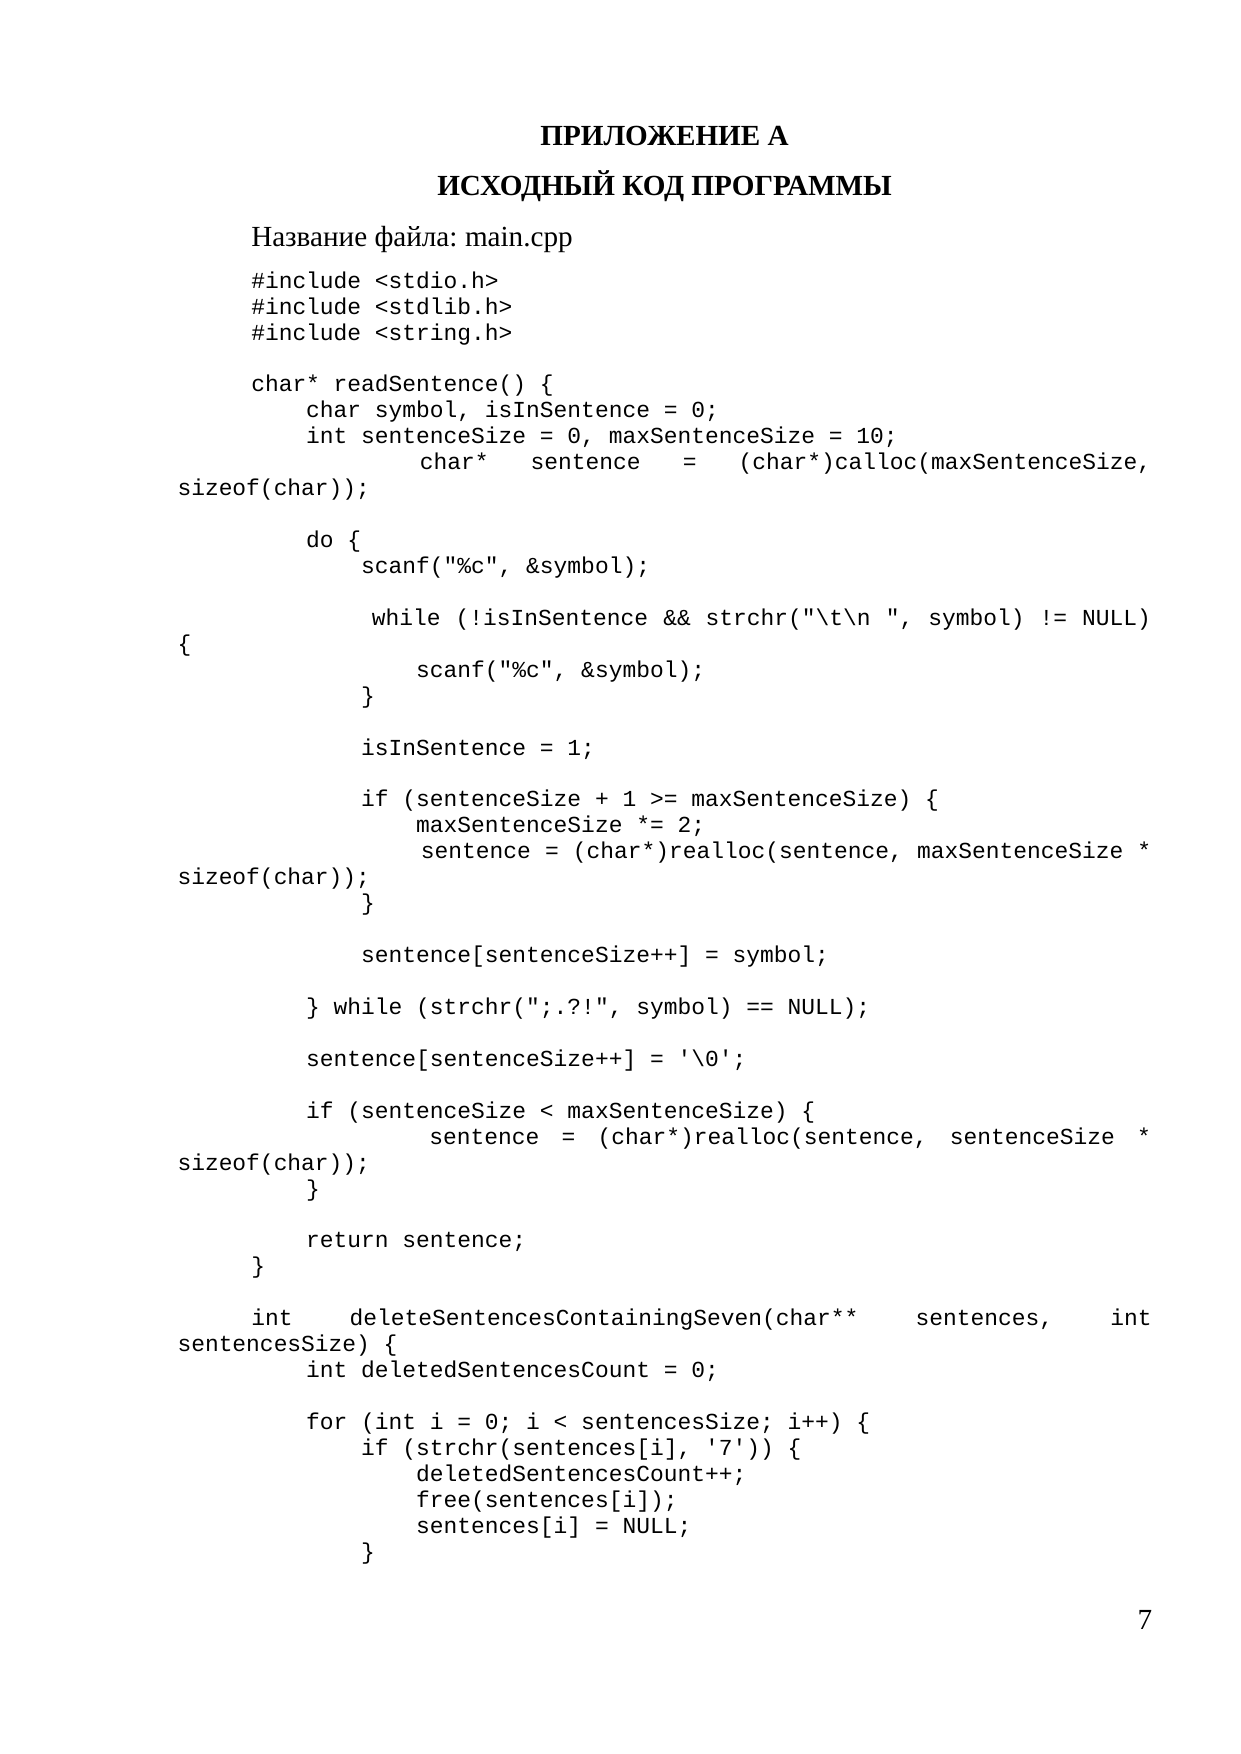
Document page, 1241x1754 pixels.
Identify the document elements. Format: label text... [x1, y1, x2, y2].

text sentences[i] = NULL; [177, 1514, 1152, 1540]
text } [177, 1177, 1152, 1203]
text scanf("%c", &symbol); [177, 554, 1152, 580]
text while (!isInSentence && strchr("\t\n ", symbol) != NULL) { [177, 606, 1152, 658]
text #include <string.h> [177, 321, 1152, 347]
text } [177, 1540, 1152, 1566]
text #include <stdlib.h> [177, 295, 1152, 321]
text maxSentenceSize *= 2; [177, 814, 1152, 840]
text do { [177, 528, 1152, 554]
text if (strchr(sentences[i], '7')) { [177, 1436, 1152, 1462]
text sentence = (char*)realloc(sentence, maxSentenceSize * sizeof(char)); [177, 840, 1152, 892]
text Название файла: main.cpp [177, 219, 1152, 252]
text deletedSentencesCount++; [177, 1462, 1152, 1488]
text scanf("%c", &symbol); [177, 658, 1152, 684]
text } while (strchr(";.?!", symbol) == NULL); [177, 995, 1152, 1021]
text sentence[sentenceSize++] = symbol; [177, 943, 1152, 969]
text char symbol, isInSentence = 0; [177, 399, 1152, 425]
text char* readSentence() { [177, 373, 1152, 399]
text int deletedSentencesCount = 0; [177, 1358, 1152, 1384]
text if (sentenceSize < maxSentenceSize) { [177, 1099, 1152, 1125]
subtitle Приложение А Исходный код программы [177, 118, 1152, 202]
text } [177, 684, 1152, 710]
text int sentenceSize = 0, maxSentenceSize = 10; [177, 425, 1152, 451]
text isInSentence = 1; [177, 736, 1152, 762]
text } [177, 1255, 1152, 1281]
text free(sentences[i]); [177, 1488, 1152, 1514]
text int deleteSentencesContainingSeven(char** sentences, int sentencesSize) { [177, 1307, 1152, 1358]
text sentence[sentenceSize++] = '\0'; [177, 1047, 1152, 1073]
text for (int i = 0; i < sentencesSize; i++) { [177, 1410, 1152, 1436]
text return sentence; [177, 1229, 1152, 1255]
text } [177, 892, 1152, 917]
text char* sentence = (char*)calloc(maxSentenceSize, sizeof(char)); [177, 451, 1152, 502]
text sentence = (char*)realloc(sentence, sentenceSize * sizeof(char)); [177, 1125, 1152, 1177]
text if (sentenceSize + 1 >= maxSentenceSize) { [177, 788, 1152, 814]
text #include <stdio.h> [177, 269, 1152, 295]
